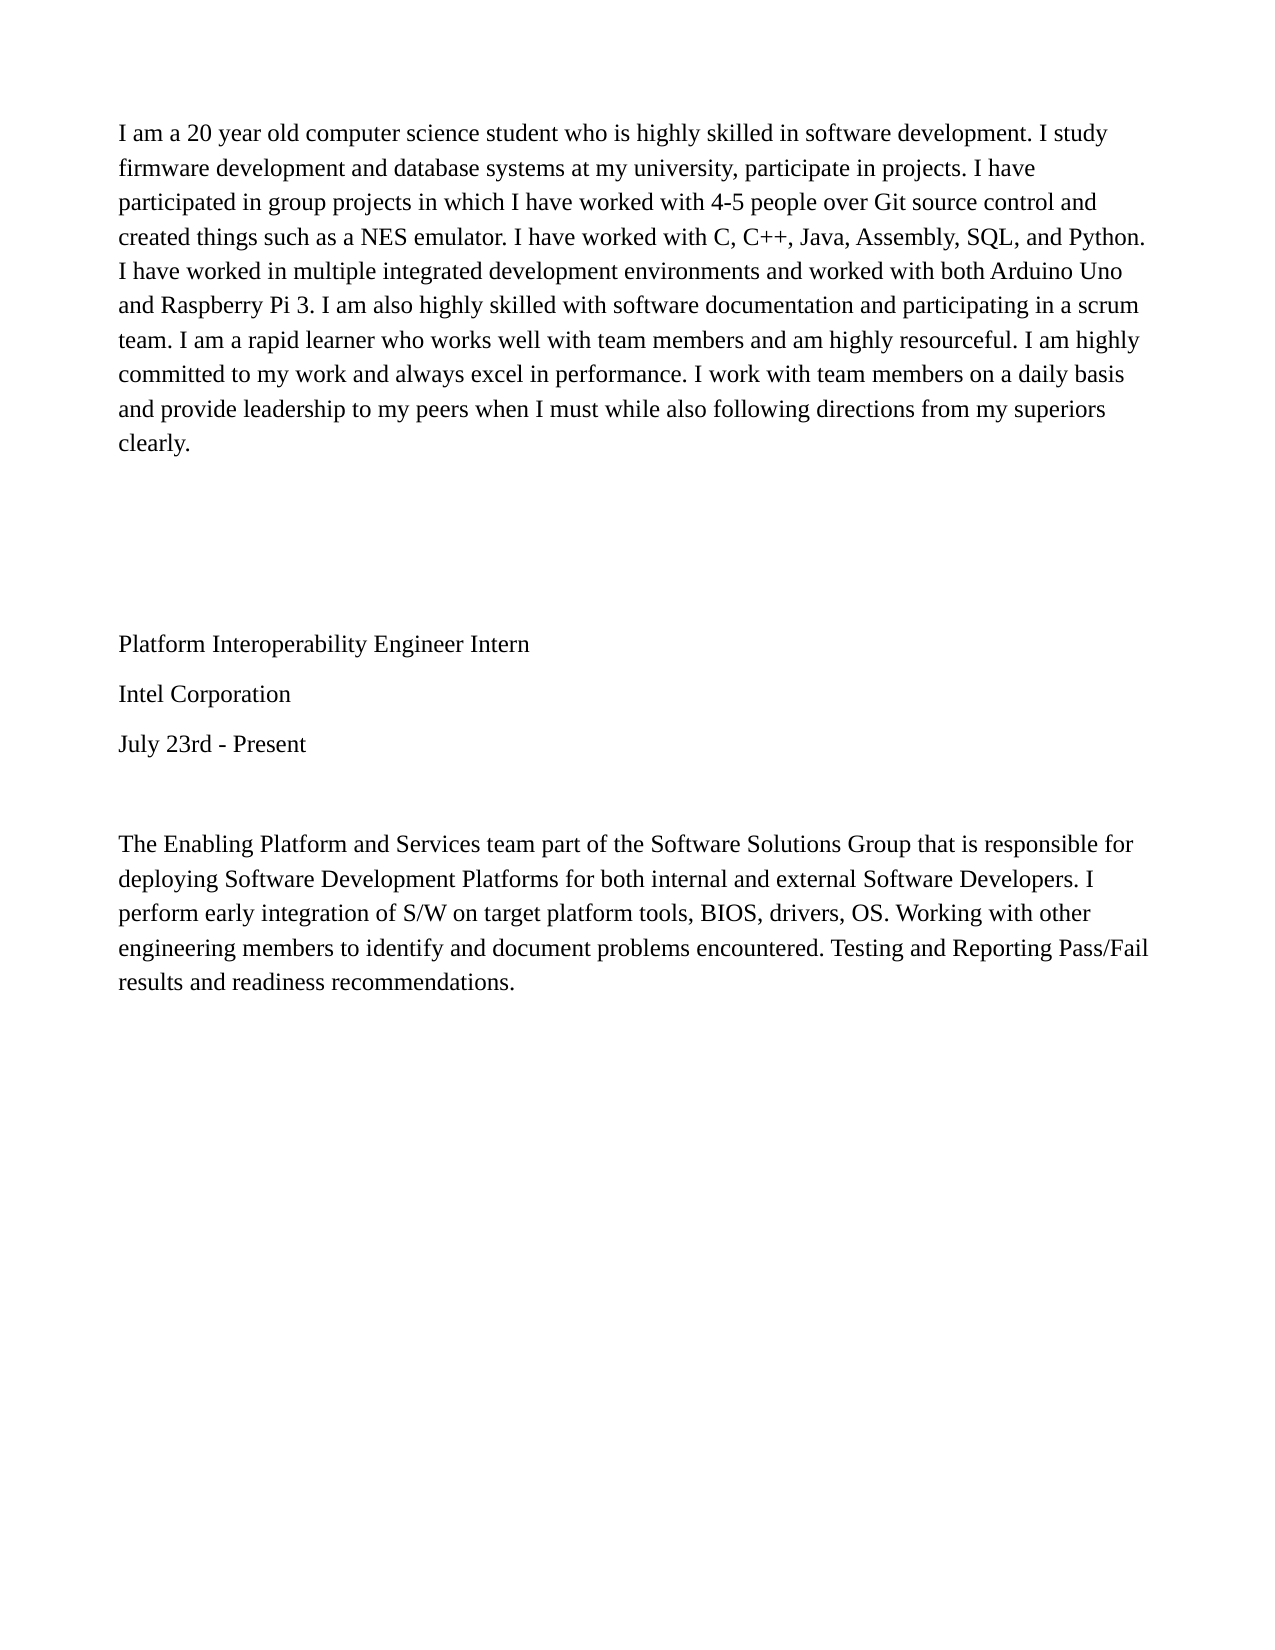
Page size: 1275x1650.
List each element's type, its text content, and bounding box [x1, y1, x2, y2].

text The Enabling Platform and Services team part of the Software Solutions Group that is responsible for deploying Software Development Platforms for both internal and external Software Developers. I perform early integration of S/W on target platform tools, BIOS, drivers, OS. Working with other engineering members to identify and document problems encountered. Testing and Reporting Pass/Fail results and readiness recommendations. [118, 829, 1157, 996]
text Platform Interoperability Engineer Intern [118, 629, 1157, 658]
text I am a 20 year old computer science student who is highly skilled in software development. I study firmware development and database systems at my university, participate in projects. I have participated in group projects in which I have worked with 4-5 people over Git source control and created things such as a NES emulator. I have worked with C, C++, Java, Assembly, SQL, and Python. I have worked in multiple integrated development environments and worked with both Arduino Uno and Raspberry Pi 3. I am also highly skilled with software documentation and participating in a scrum team. I am a rapid learner who works well with team members and am highly resourceful. I am highly committed to my work and always excel in performance. I work with team members on a daily basis and provide leadership to my peers when I must while also following directions from my superiors clearly. [118, 118, 1157, 457]
text Intel Corporation [118, 679, 1157, 708]
text July 23rd - Present [118, 729, 1157, 758]
